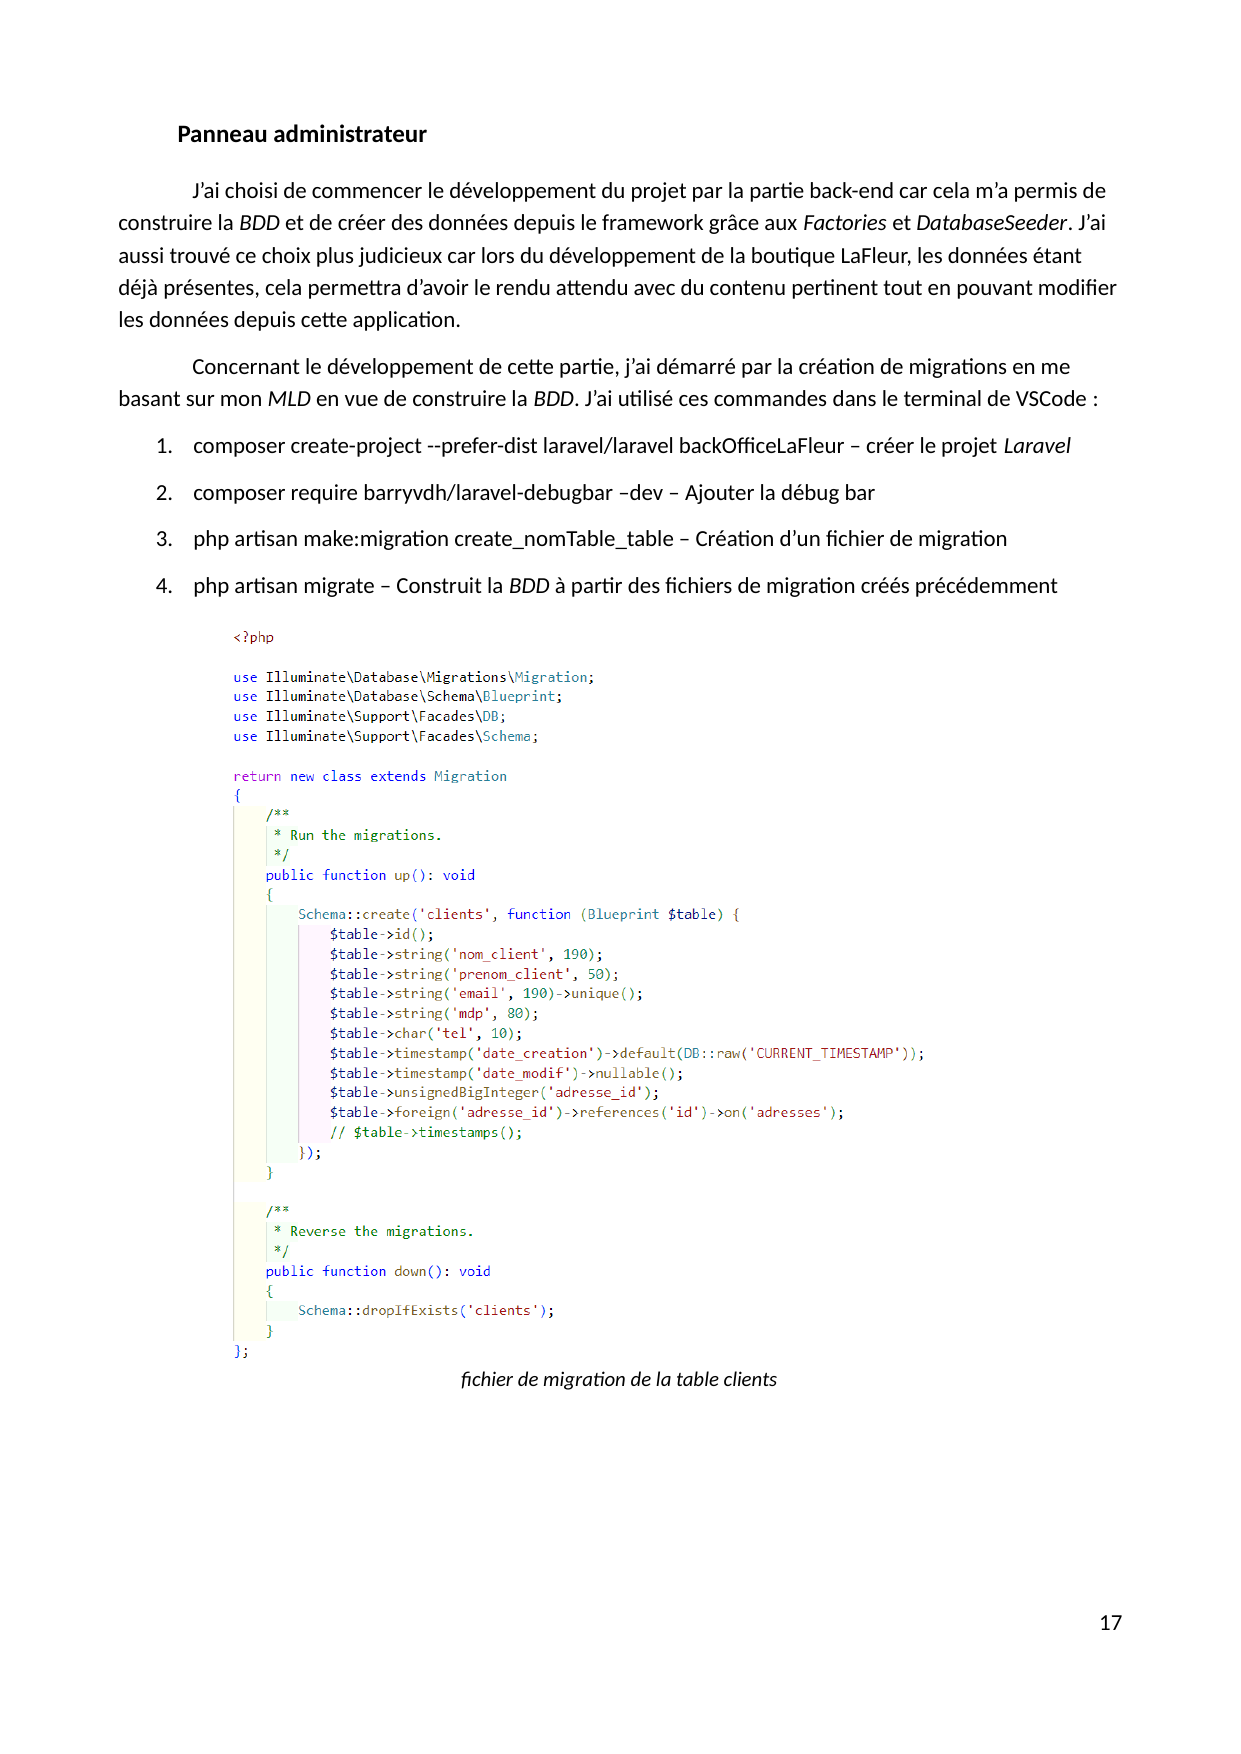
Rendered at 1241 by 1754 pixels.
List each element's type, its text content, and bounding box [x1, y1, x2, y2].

list php artisan migrate – Construit la BDD à partir des fichiers de migration créés précédemment [156, 571, 1122, 599]
text fichier de migration de la table clients [118, 1366, 1122, 1392]
text Concernant le développement de cette partie, j’ai démarré par la création de migrations en me basant sur mon MLD en vue de construire la BDD. J’ai utilisé ces commandes dans le terminal de VSCode : [118, 352, 1122, 412]
picture [226, 630, 927, 1365]
list php artisan make:migration create_nomTable_table – Création d’un fichier de migration [156, 524, 1122, 552]
list composer require barryvdh/laravel-debugbar –dev – Ajouter la débug bar [156, 478, 1122, 506]
text J’ai choisi de commencer le développement du projet par la partie back-end car cela m’a permis de construire la BDD et de créer des données depuis le framework grâce aux Factories et DatabaseSeeder. J’ai aussi trouvé ce choix plus judicieux car lors du développement de la boutique LaFleur, les données étant déjà présentes, cela permettra d’avoir le rendu attendu avec du contenu pertinent tout en pouvant modifier les données depuis cette application. [118, 176, 1122, 333]
subtitle Panneau administrateur [177, 118, 1122, 149]
list composer create-project --prefer-dist laravel/laravel backOfficeLaFleur – créer le projet Laravel [156, 431, 1122, 459]
